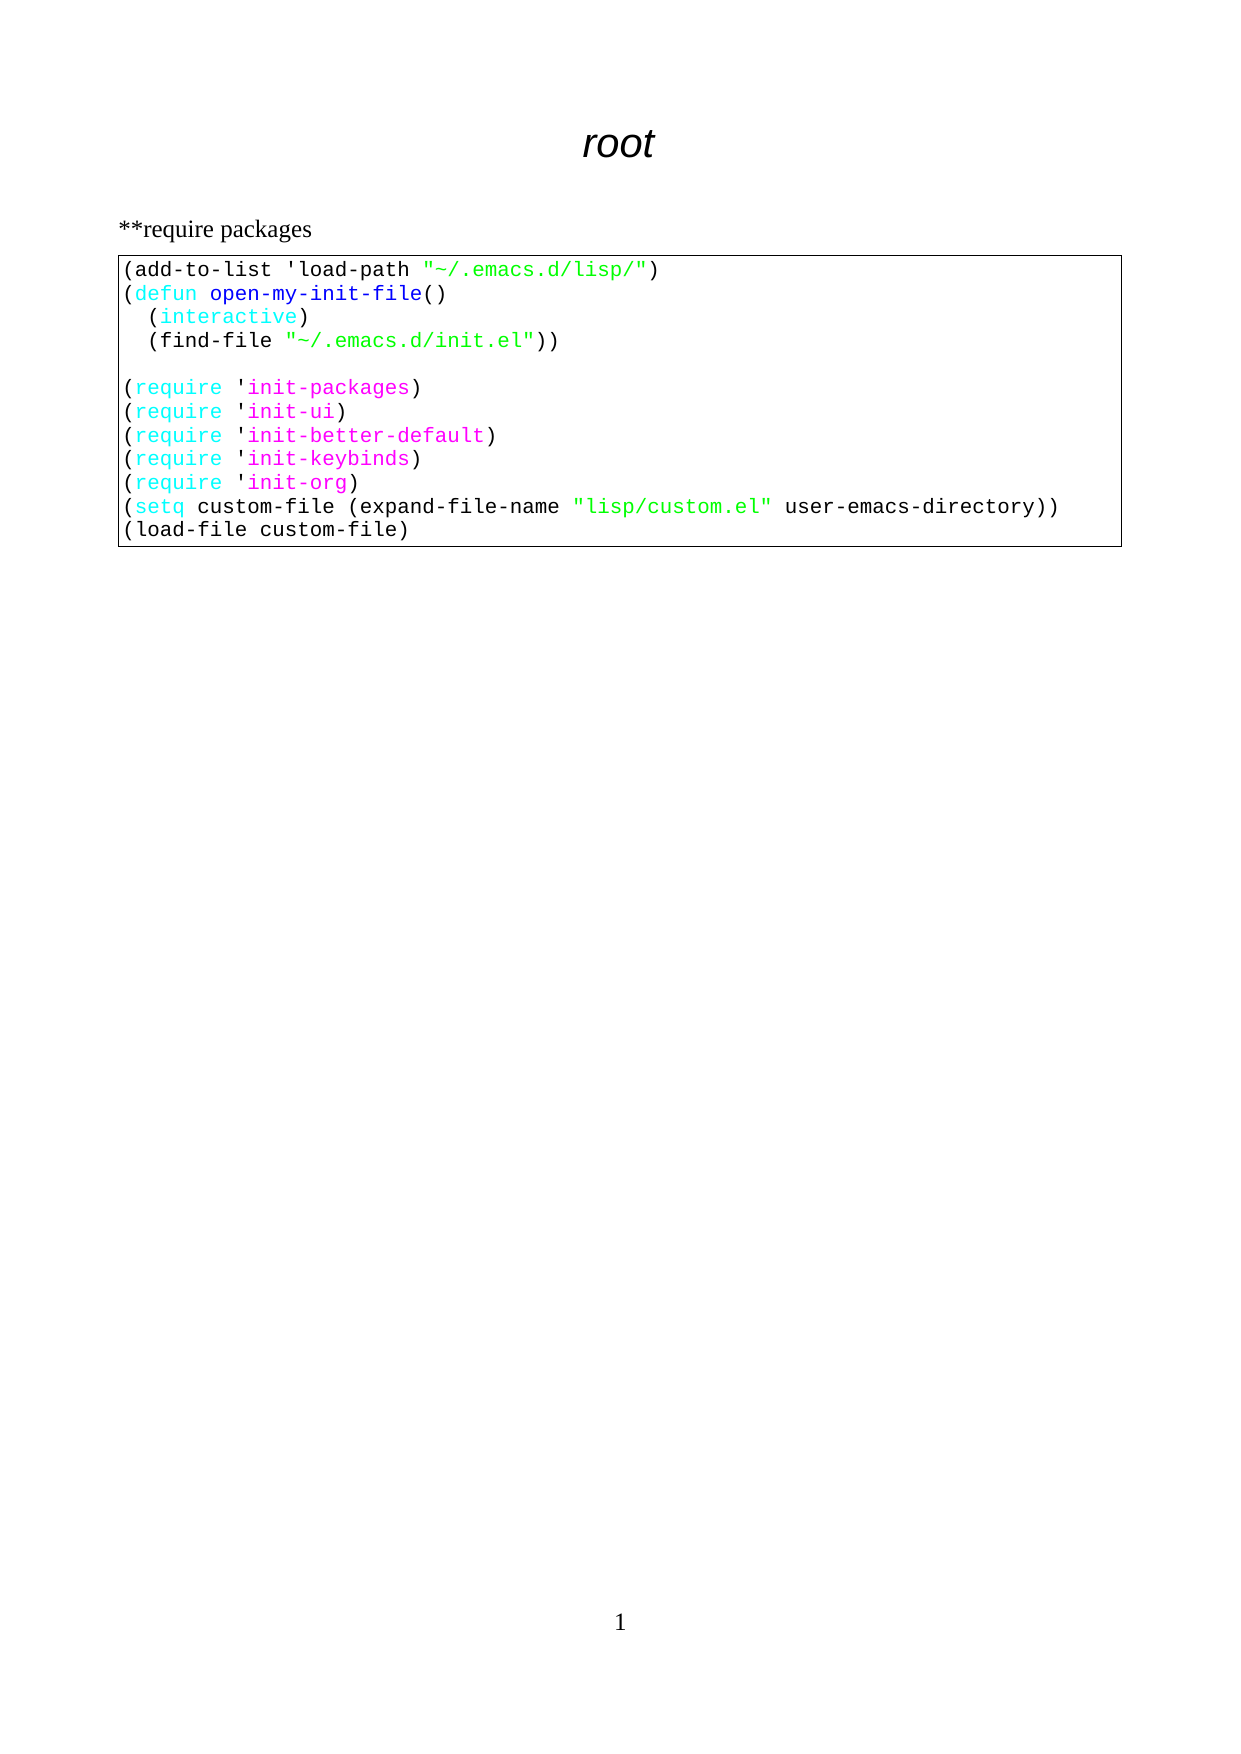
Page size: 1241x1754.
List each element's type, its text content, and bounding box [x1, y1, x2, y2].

text (find-file "~/.emacs.d/init.el")) [119, 326, 1121, 350]
text **require packages [118, 214, 1122, 243]
text (defun open-my-init-file() [119, 279, 1121, 302]
text (require 'init-org) [119, 468, 1121, 492]
text (require 'init-packages) [119, 373, 1121, 397]
text (require 'init-keybinds) [119, 444, 1121, 468]
text (load-file custom-file) [119, 515, 1121, 546]
text (require 'init-ui) [119, 397, 1121, 421]
text (require 'init-better-default) [119, 421, 1121, 444]
subtitle root [118, 118, 1122, 166]
text (interactive) [119, 302, 1121, 326]
text (add-to-list 'load-path "~/.emacs.d/lisp/") [119, 256, 1121, 279]
text (setq custom-file (expand-file-name "lisp/custom.el" user-emacs-directory)) [119, 492, 1121, 515]
